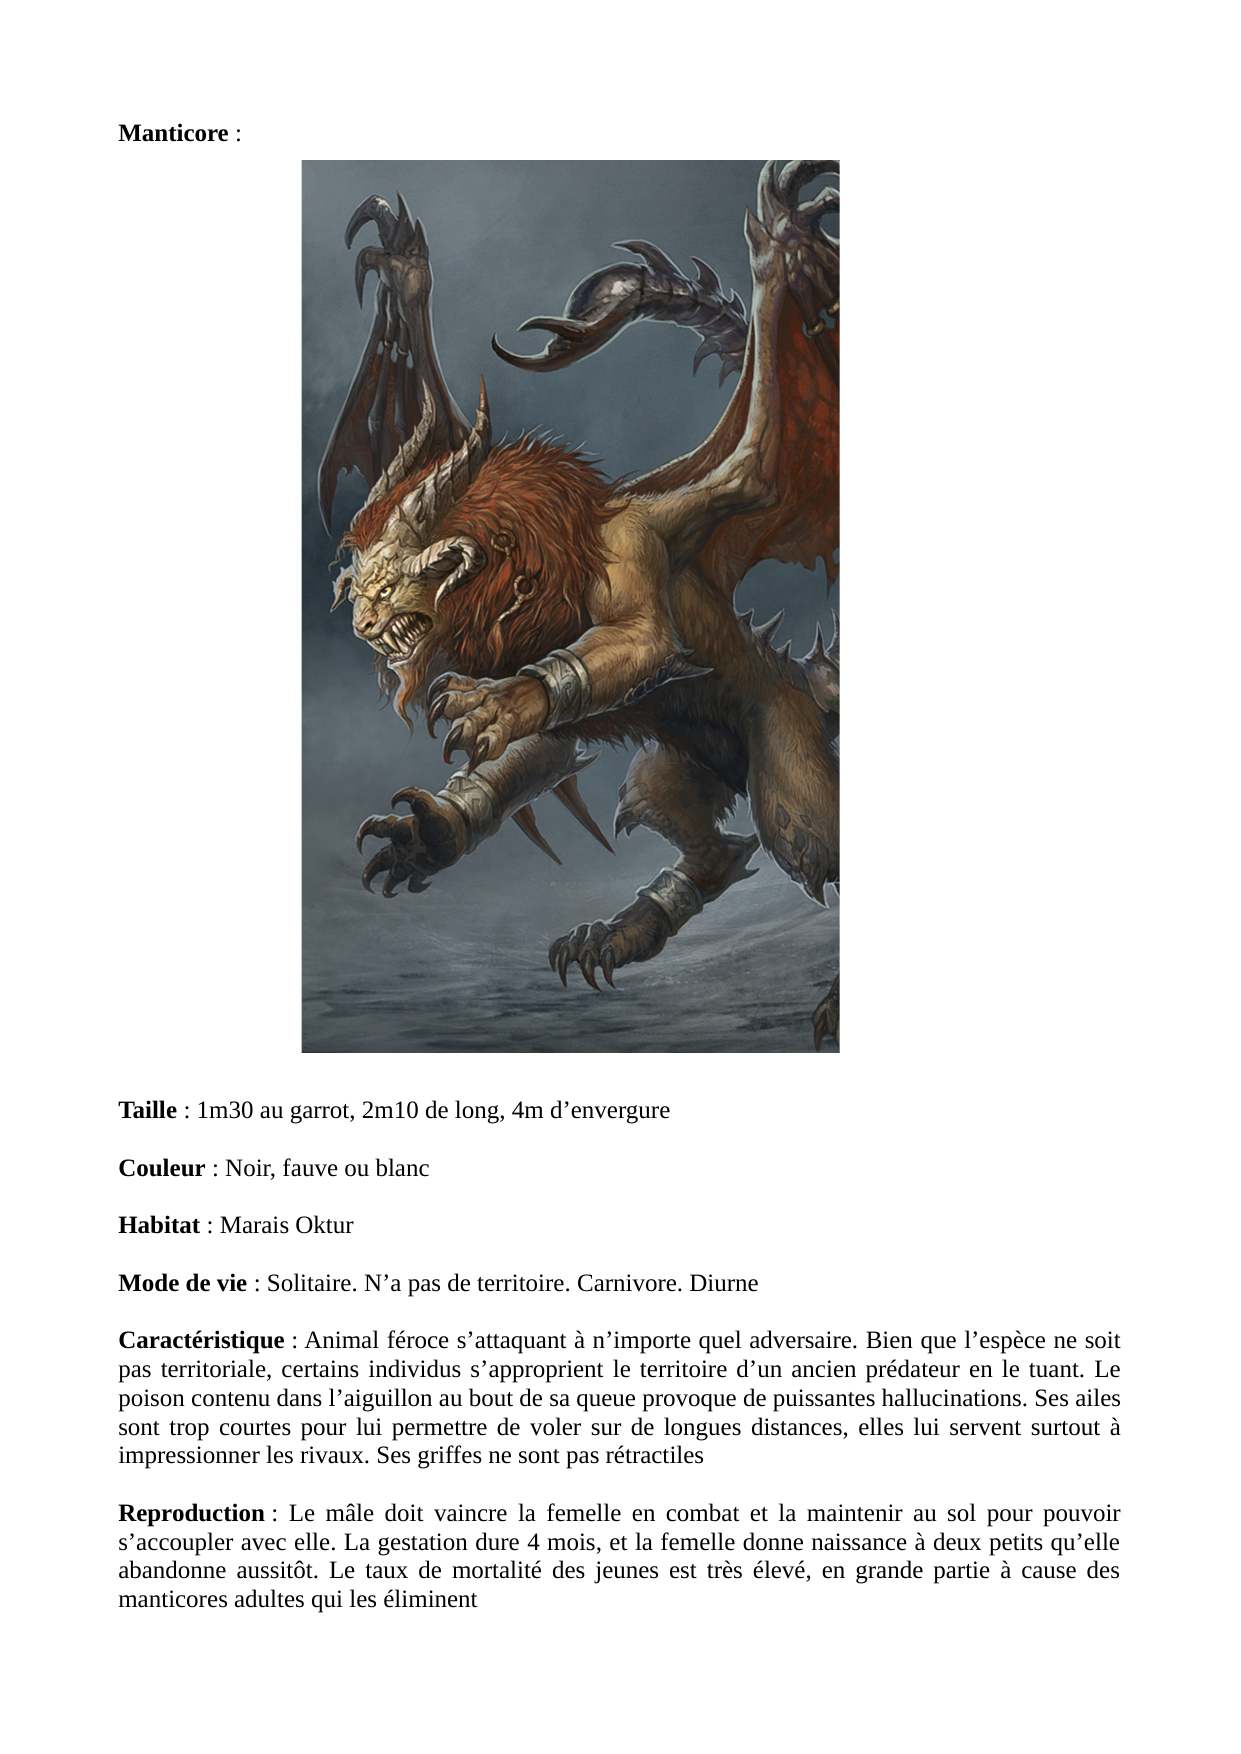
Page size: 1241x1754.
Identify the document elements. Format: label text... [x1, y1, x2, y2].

text Manticore : [118, 118, 1122, 147]
text Taille : 1m30 au garrot, 2m10 de long, 4m d’envergure [118, 1096, 1122, 1124]
text Reproduction : Le mâle doit vaincre la femelle en combat et la maintenir au sol pour pouvoir s’accoupler avec elle. La gestation dure 4 mois, et la femelle donne naissance à deux petits qu’elle abandonne aussitôt. Le taux de mortalité des jeunes est très élevé, en grande partie à cause des manticores adultes qui les éliminent [118, 1498, 1122, 1613]
text Mode de vie : Solitaire. N’a pas de territoire. Carnivore. Diurne [118, 1268, 1122, 1297]
text Habitat : Marais Oktur [118, 1211, 1122, 1239]
text Couleur : Noir, fauve ou blanc [118, 1153, 1122, 1182]
text Caractéristique : Animal féroce s’attaquant à n’importe quel adversaire. Bien que l’espèce ne soit pas territoriale, certains individus s’approprient le territoire d’un ancien prédateur en le tuant. Le poison contenu dans l’aiguillon au bout de sa queue provoque de puissantes hallucinations. Ses ailes sont trop courtes pour lui permettre de voler sur de longues distances, elles lui servent surtout à impressionner les rivaux. Ses griffes ne sont pas rétractiles [118, 1326, 1122, 1469]
picture [301, 160, 840, 1053]
